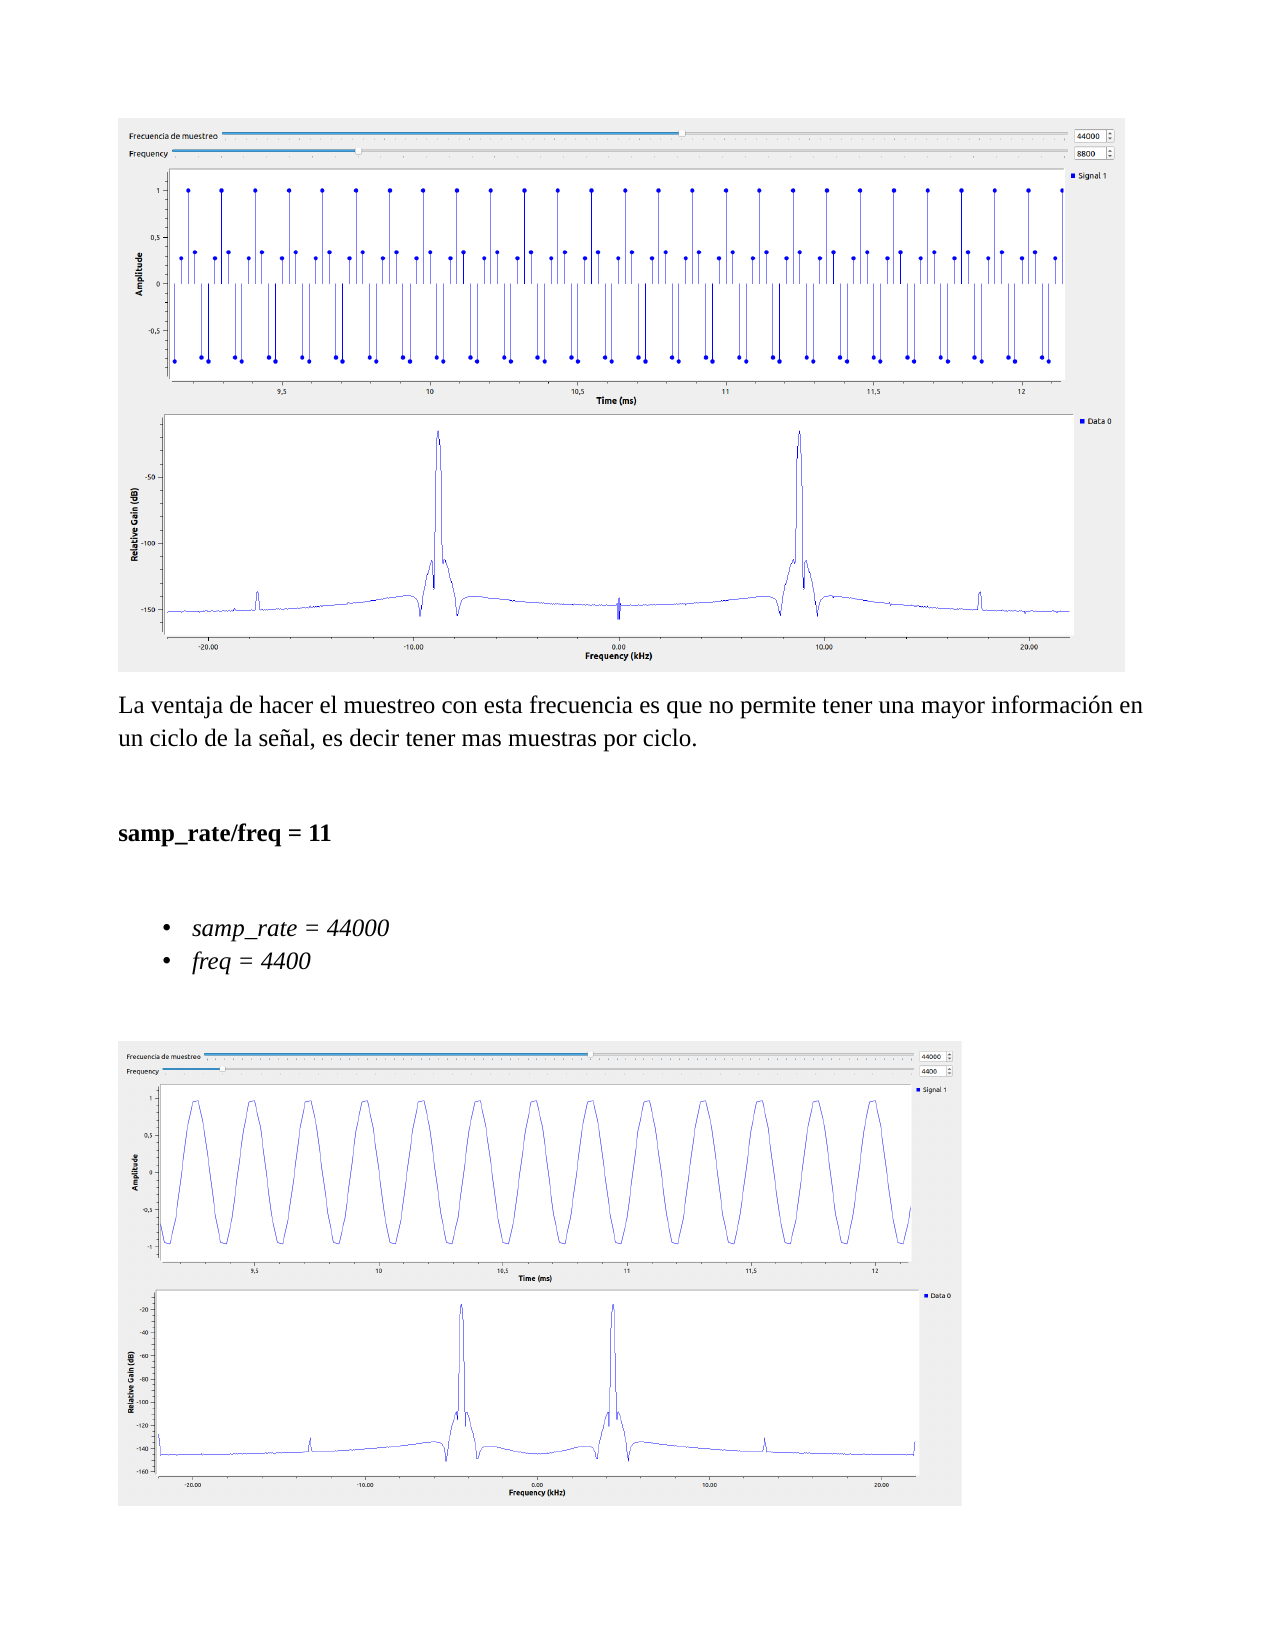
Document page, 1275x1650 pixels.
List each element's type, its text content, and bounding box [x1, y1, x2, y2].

picture [118, 1041, 962, 1506]
list samp_rate = 44000 [162, 913, 1157, 942]
picture [118, 118, 1125, 672]
text samp_rate/freq = 11 [118, 818, 1157, 847]
text La ventaja de hacer el muestreo con esta frecuencia es que no permite tener una mayor información en un ciclo de la señal, es decir tener mas muestras por ciclo. [118, 690, 1157, 752]
list freq = 4400 [162, 946, 1157, 975]
